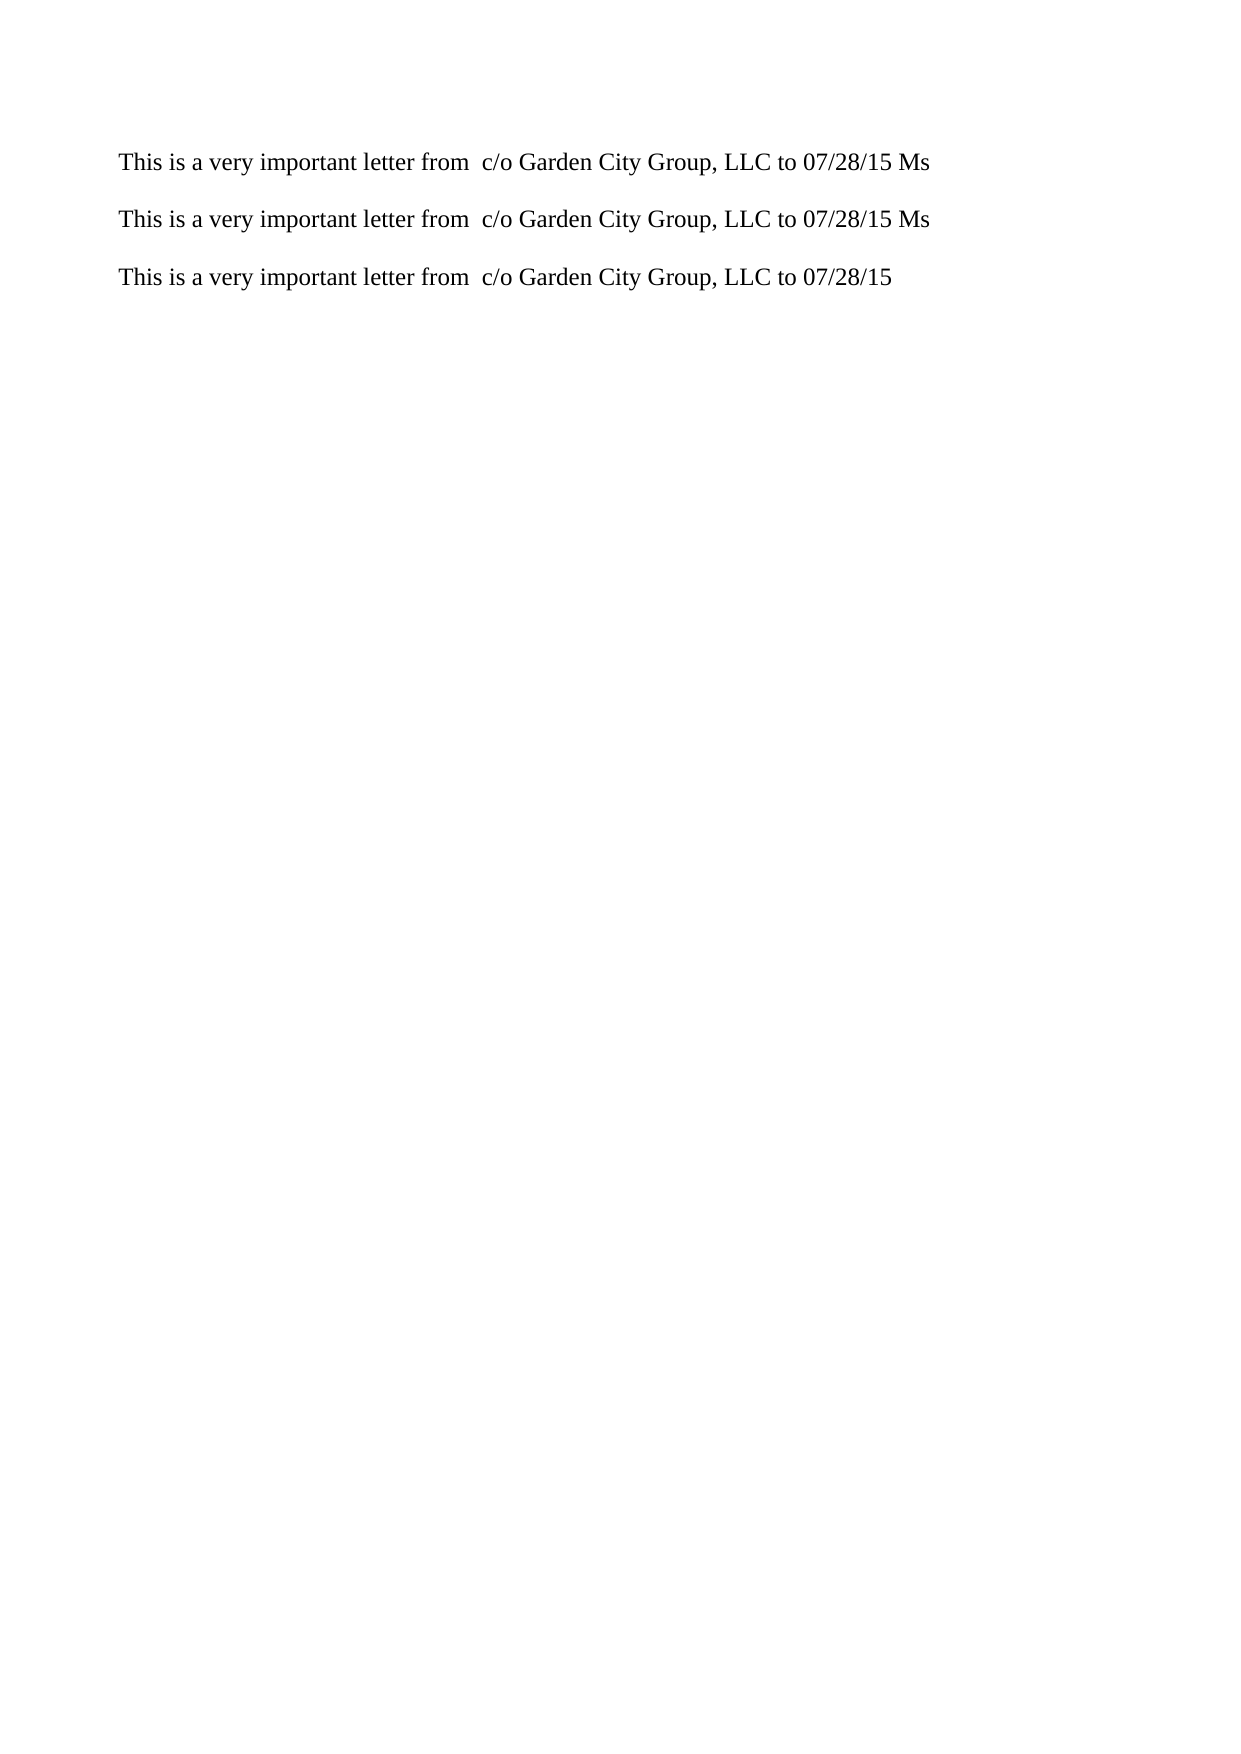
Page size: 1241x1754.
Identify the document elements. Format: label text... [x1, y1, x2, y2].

text This is a very important letter from c/o Garden City Group, LLC to 07/28/15 [118, 262, 1122, 291]
text This is a very important letter from c/o Garden City Group, LLC to 07/28/15 Ms [118, 147, 1122, 176]
text This is a very important letter from c/o Garden City Group, LLC to 07/28/15 Ms [118, 204, 1122, 233]
